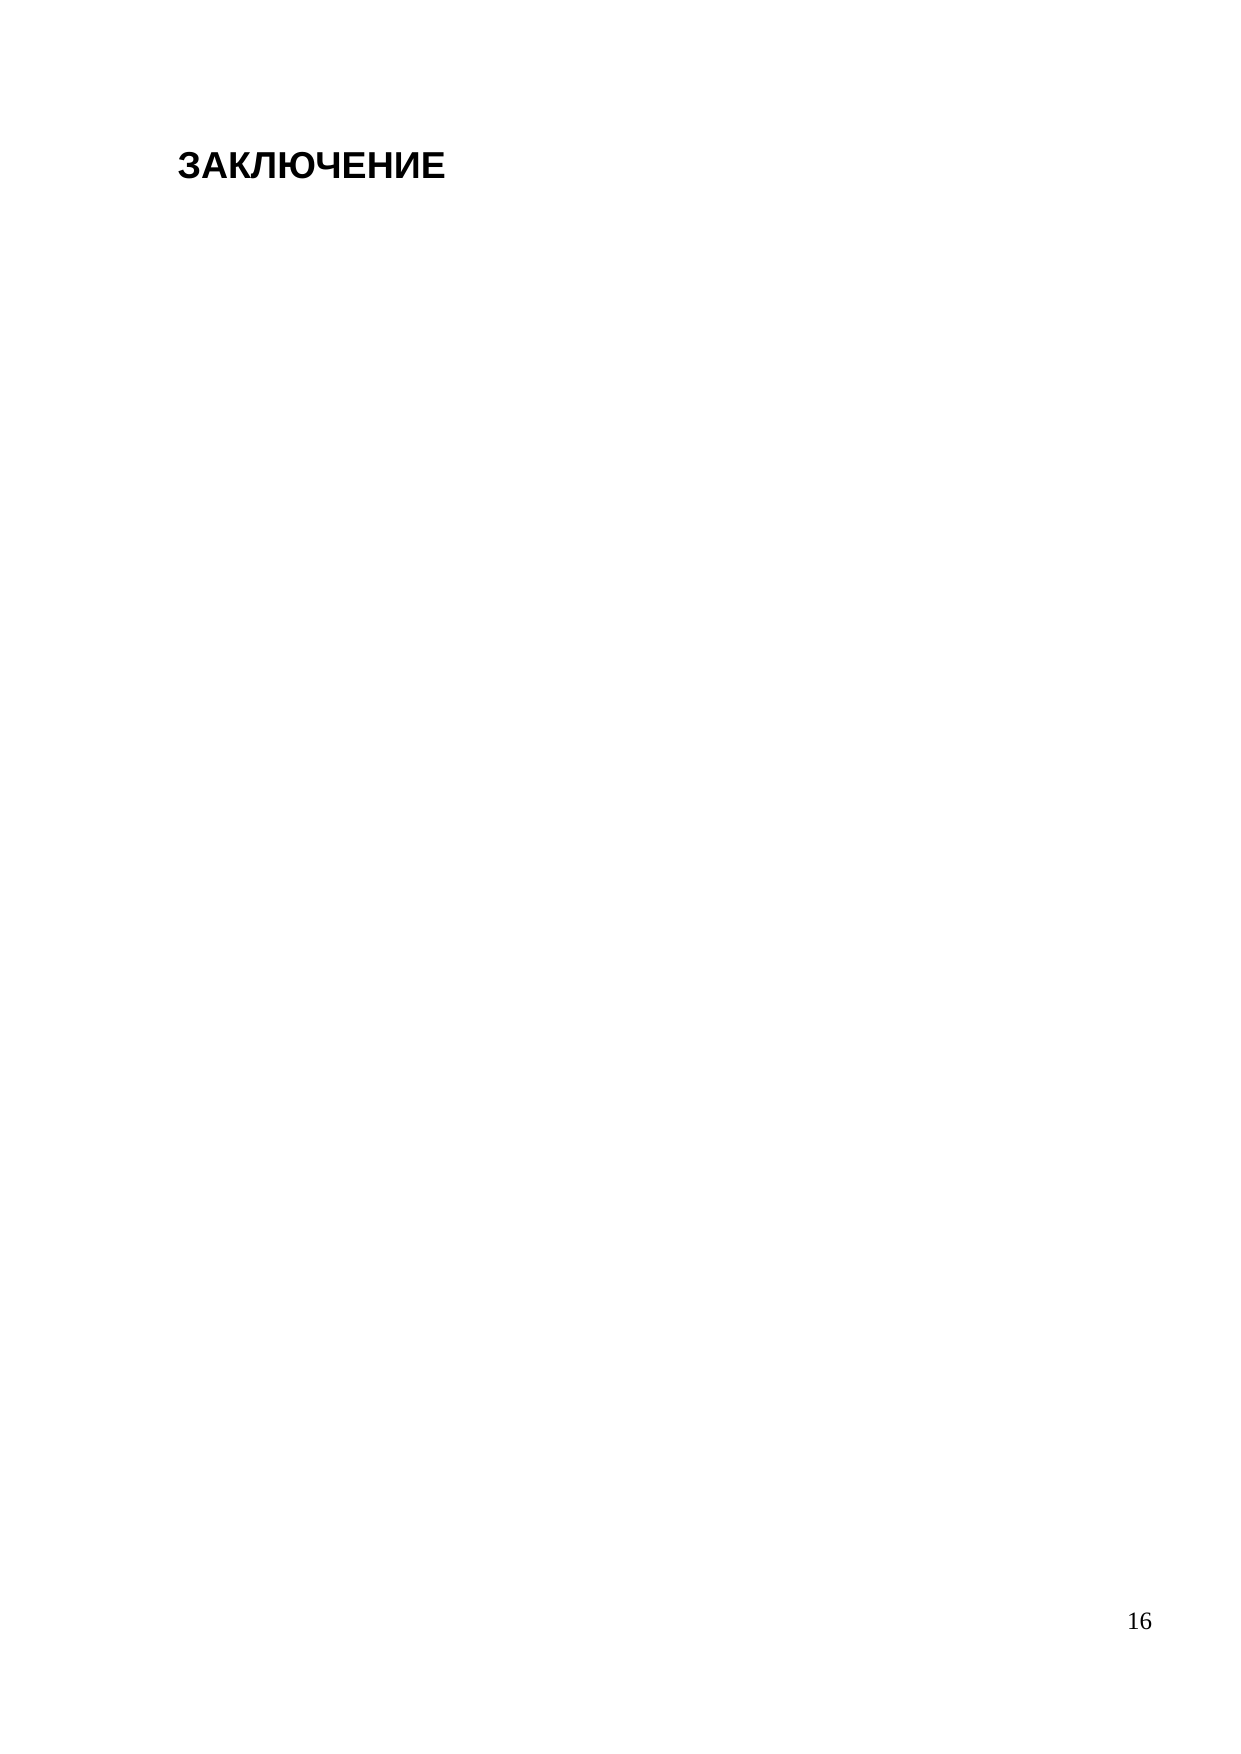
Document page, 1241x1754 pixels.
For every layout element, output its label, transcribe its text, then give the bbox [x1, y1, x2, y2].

subtitle ЗАКЛЮЧЕНИЕ [177, 143, 1152, 186]
